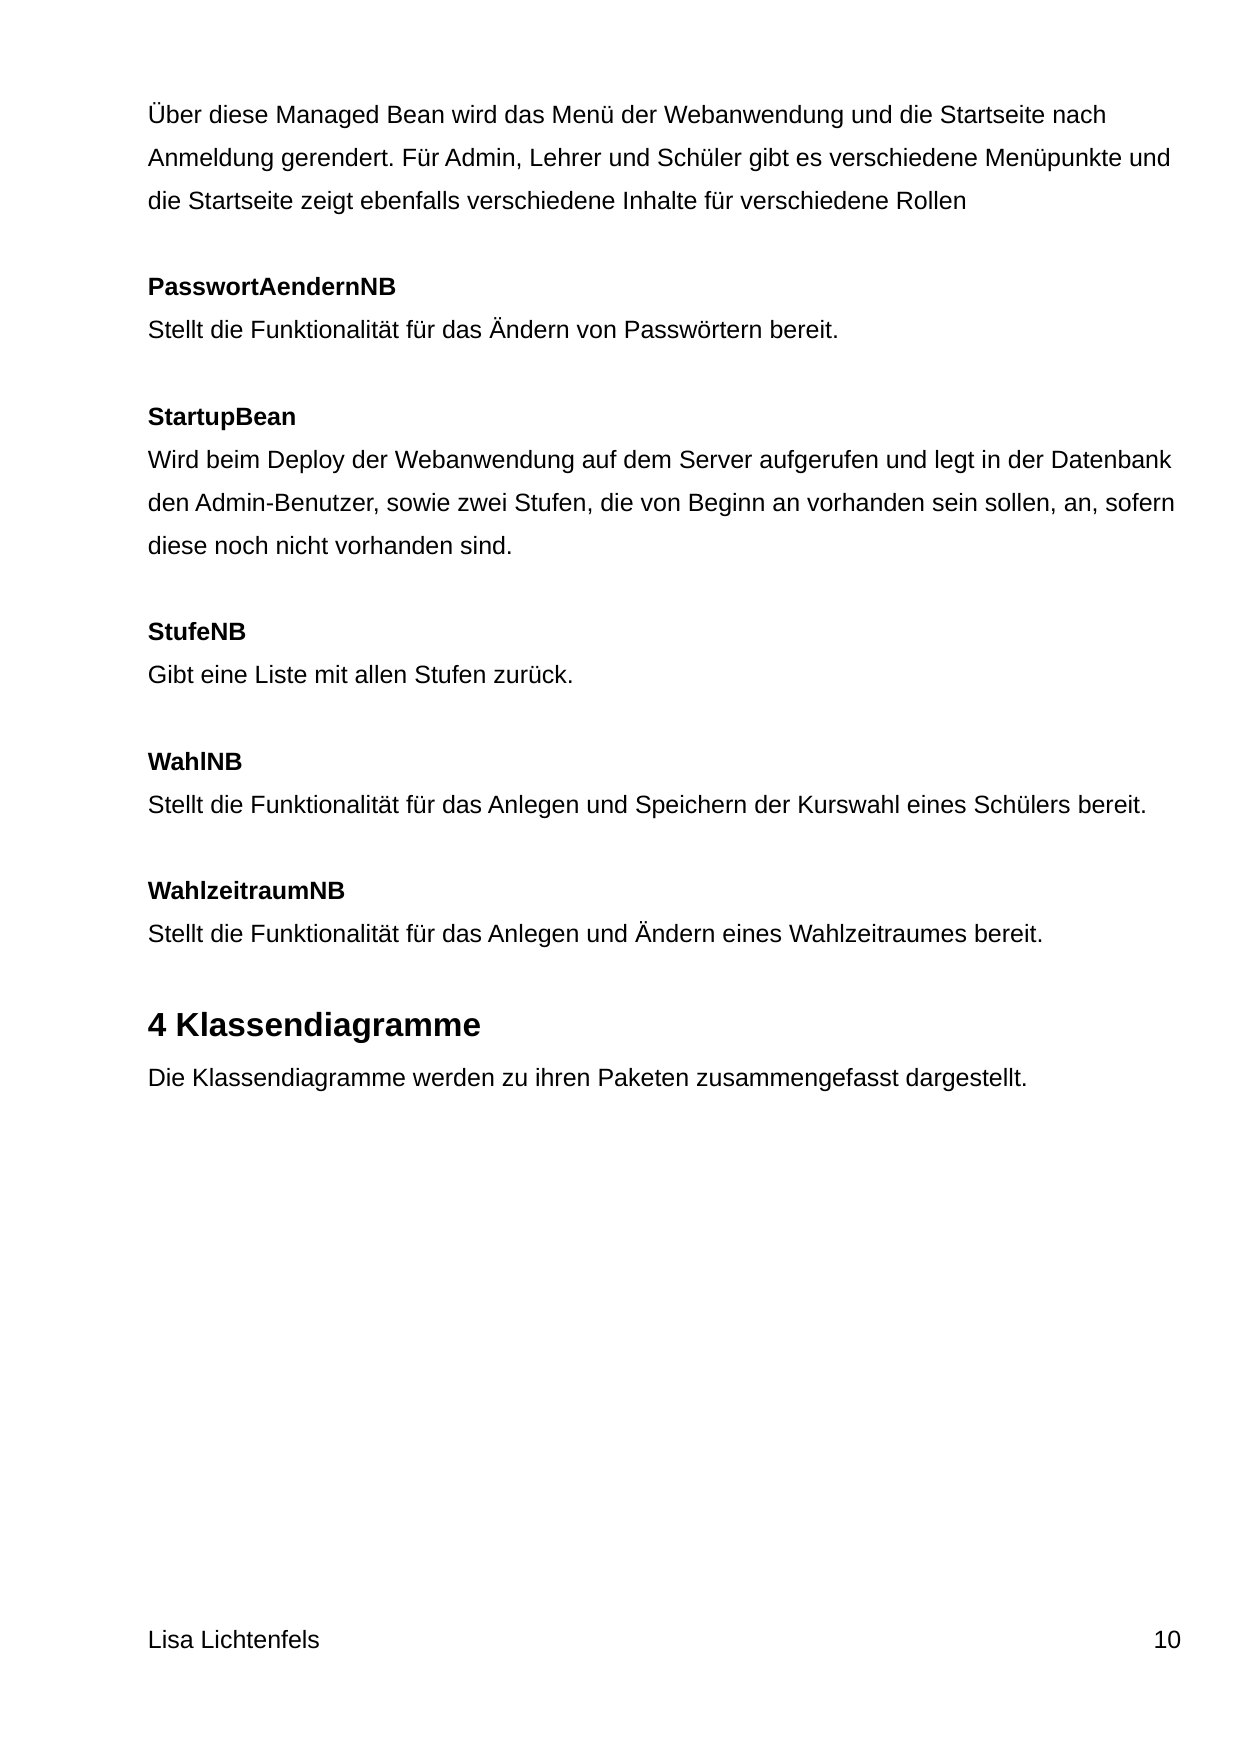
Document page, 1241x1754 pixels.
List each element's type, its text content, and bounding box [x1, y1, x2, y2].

text PasswortAendernNB [148, 272, 1181, 301]
text Stellt die Funktionalität für das Ändern von Passwörtern bereit. [148, 315, 1181, 344]
text Die Klassendiagramme werden zu ihren Paketen zusammengefasst dargestellt. [148, 1063, 1181, 1092]
text 4 Klassendiagramme [148, 1005, 1181, 1044]
text Gibt eine Liste mit allen Stufen zurück. [148, 660, 1181, 689]
text WahlzeitraumNB [148, 876, 1181, 905]
text StufeNB [148, 617, 1181, 646]
text Stellt die Funktionalität für das Anlegen und Speichern der Kurswahl eines Schülers bereit. [148, 790, 1181, 818]
text WahlNB [148, 747, 1181, 775]
text Stellt die Funktionalität für das Anlegen und Ändern eines Wahlzeitraumes bereit. [148, 919, 1181, 948]
text Wird beim Deploy der Webanwendung auf dem Server aufgerufen und legt in der Datenbank den Admin-Benutzer, sowie zwei Stufen, die von Beginn an vorhanden sein sollen, an, sofern diese noch nicht vorhanden sind. [148, 445, 1181, 560]
text Über diese Managed Bean wird das Menü der Webanwendung und die Startseite nach Anmeldung gerendert. Für Admin, Lehrer und Schüler gibt es verschiedene Menüpunkte und die Startseite zeigt ebenfalls verschiedene Inhalte für verschiedene Rollen [148, 100, 1181, 215]
text StartupBean [148, 402, 1181, 430]
